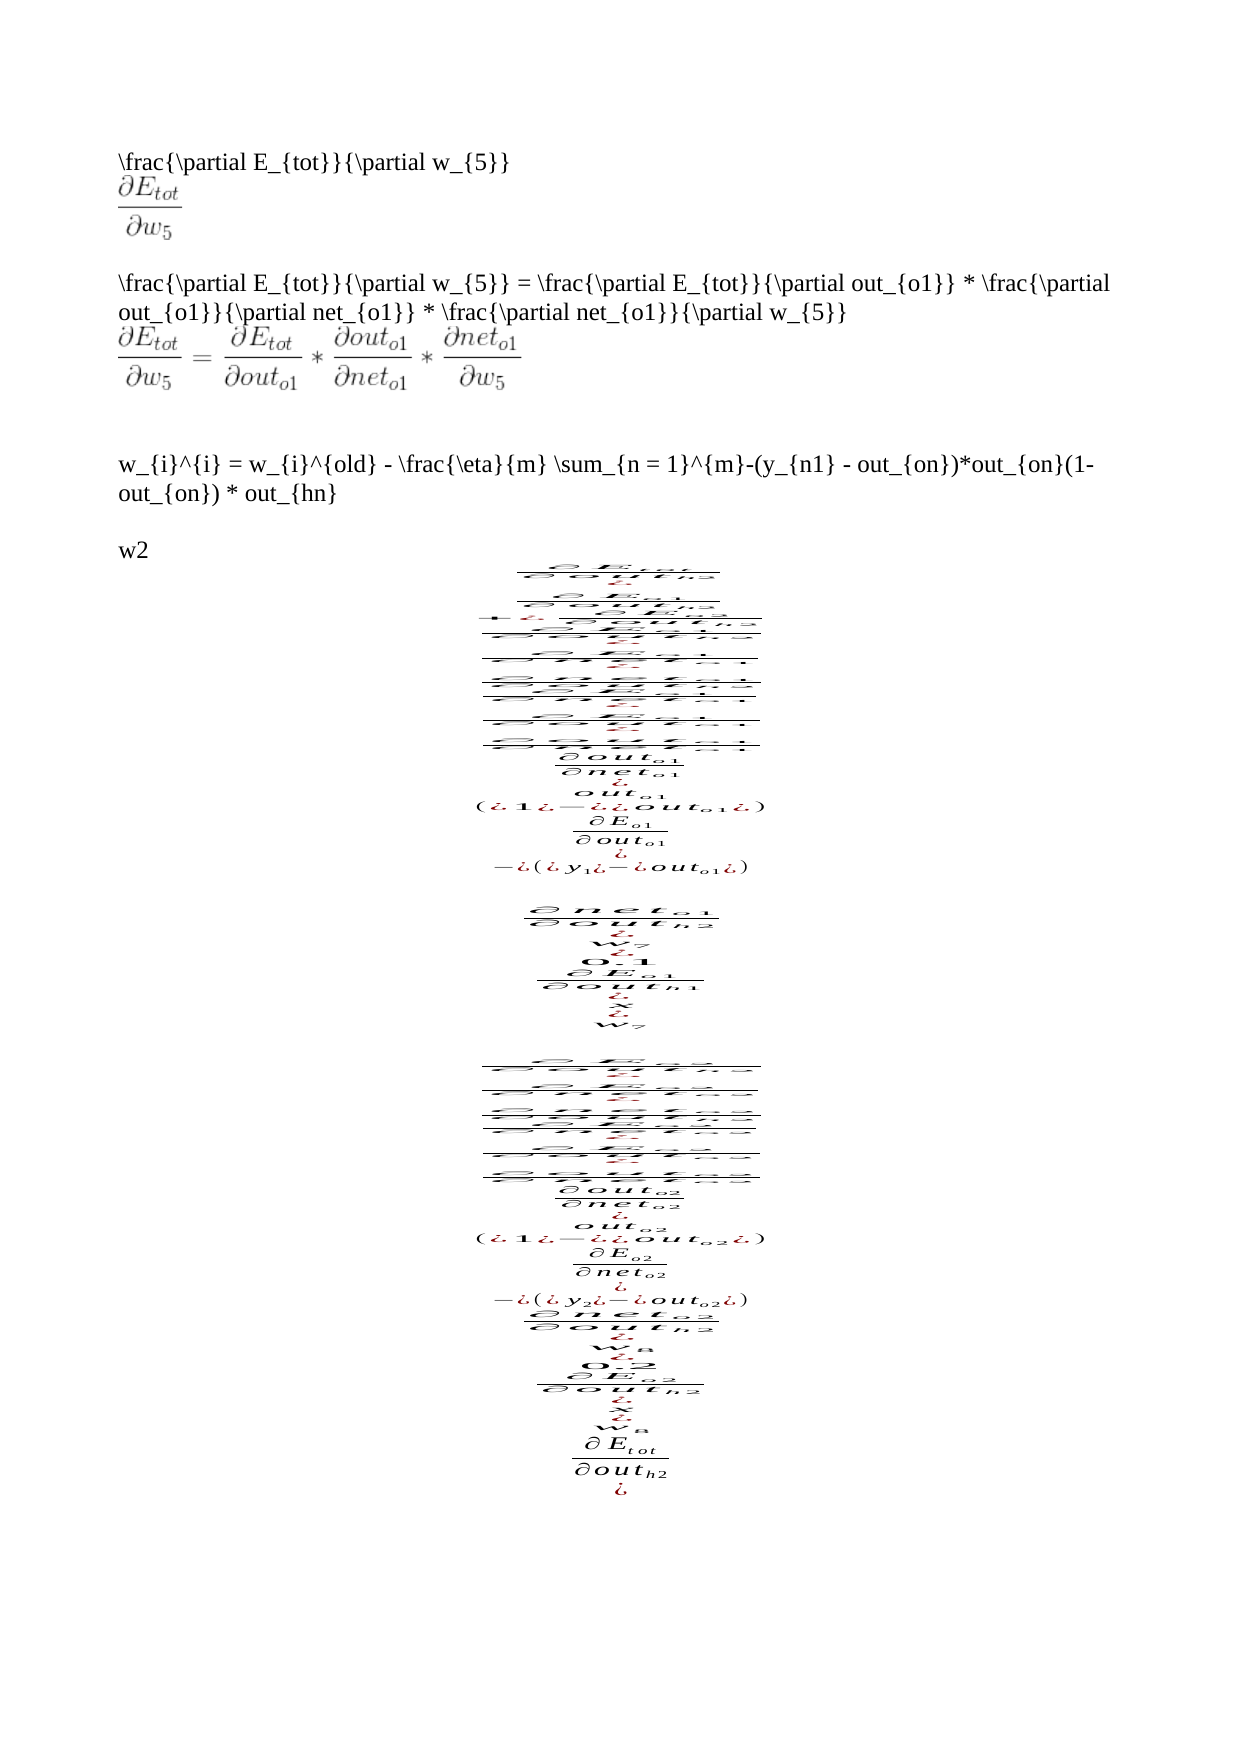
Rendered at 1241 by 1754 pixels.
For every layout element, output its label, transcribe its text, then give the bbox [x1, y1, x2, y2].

text \frac{\partial E_{tot}}{\partial w_{5}} = \frac{\partial E_{tot}}{\partial out_{o1}} * \frac{\partial out_{o1}}{\partial net_{o1}} * \frac{\partial net_{o1}}{\partial w_{5}} [118, 268, 1122, 326]
text w2 [118, 535, 1122, 564]
text w_{i}^{i} = w_{i}^{old} - \frac{\eta}{m} \sum_{n = 1}^{m}-(y_{n1} - out_{on})*out_{on}(1-out_{on}) * out_{hn} [118, 449, 1122, 507]
text \frac{\partial E_{tot}}{\partial w_{5}} [118, 147, 1122, 176]
